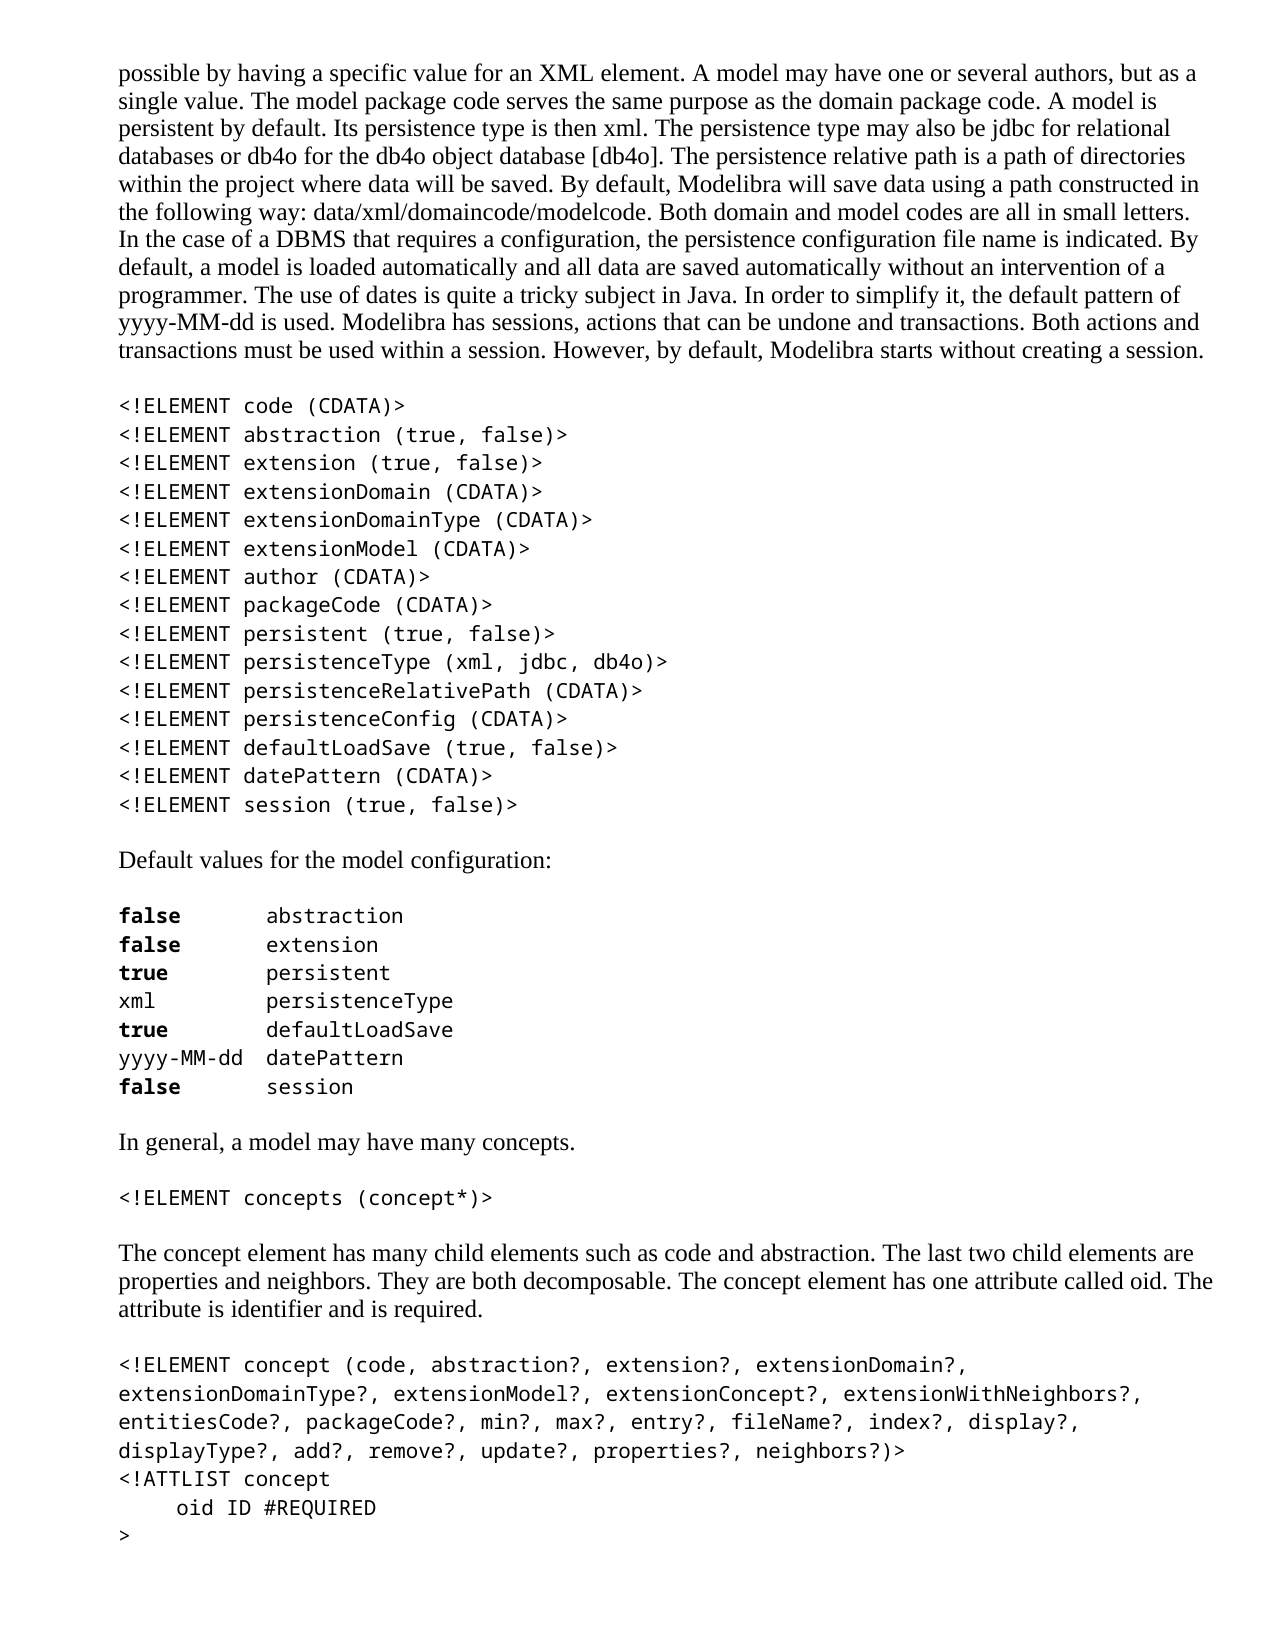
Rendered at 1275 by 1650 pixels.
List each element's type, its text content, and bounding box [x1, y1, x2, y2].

text <!ELEMENT session (true, false)> [118, 790, 1216, 818]
text > [118, 1521, 1216, 1549]
text Default values for the model configuration: [118, 846, 1216, 873]
text <!ELEMENT author (CDATA)> [118, 562, 1216, 591]
text <!ELEMENT concepts (concept*)> [118, 1183, 1216, 1212]
text <!ELEMENT persistent (true, false)> [118, 619, 1216, 647]
text oid ID #REQUIRED [118, 1493, 1216, 1521]
text xml persistenceType [118, 987, 1216, 1015]
text <!ELEMENT defaultLoadSave (true, false)> [118, 733, 1216, 761]
text <!ELEMENT concept (code, abstraction?, extension?, extensionDomain?, extensionDomainType?, extensionModel?, extensionConcept?, extensionWithNeighbors?, entitiesCode?, packageCode?, min?, max?, entry?, fileName?, index?, display?, displayType?, add?, remove?, update?, properties?, neighbors?)> [118, 1350, 1216, 1464]
text <!ELEMENT abstraction (true, false)> [118, 420, 1216, 448]
text false extension [118, 930, 1216, 958]
text <!ELEMENT extensionModel (CDATA)> [118, 534, 1216, 562]
text <!ELEMENT persistenceType (xml, jdbc, db4o)> [118, 647, 1216, 676]
text <!ELEMENT packageCode (CDATA)> [118, 591, 1216, 619]
text false session [118, 1072, 1216, 1100]
text <!ELEMENT code (CDATA)> [118, 392, 1216, 420]
text In general, a model may have many concepts. [118, 1128, 1216, 1156]
text <!ELEMENT persistenceRelativePath (CDATA)> [118, 676, 1216, 704]
text <!ELEMENT persistenceConfig (CDATA)> [118, 704, 1216, 733]
text <!ELEMENT extensionDomain (CDATA)> [118, 477, 1216, 505]
text The concept element has many child elements such as code and abstraction. The last two child elements are properties and neighbors. They are both decomposable. The concept element has one attribute called oid. The attribute is identifier and is required. [118, 1239, 1216, 1323]
text true persistent [118, 958, 1216, 987]
text <!ELEMENT extensionDomainType (CDATA)> [118, 505, 1216, 534]
text yyyy-MM-dd datePattern [118, 1043, 1216, 1072]
text <!ELEMENT datePattern (CDATA)> [118, 761, 1216, 790]
text true defaultLoadSave [118, 1015, 1216, 1043]
text <!ATTLIST concept [118, 1464, 1216, 1493]
text <!ELEMENT extension (true, false)> [118, 448, 1216, 477]
text possible by having a specific value for an XML element. A model may have one or several authors, but as a single value. The model package code serves the same purpose as the domain package code. A model is persistent by default. Its persistence type is then xml. The persistence type may also be jdbc for relational databases or db4o for the db4o object database [db4o]. The persistence relative path is a path of directories within the project where data will be saved. By default, Modelibra will save data using a path constructed in the following way: data/xml/domaincode/modelcode. Both domain and model codes are all in small letters. In the case of a DBMS that requires a configuration, the persistence configuration file name is indicated. By default, a model is loaded automatically and all data are saved automatically without an intervention of a programmer. The use of dates is quite a tricky subject in Java. In order to simplify it, the default pattern of yyyy-MM-dd is used. Modelibra has sessions, actions that can be undone and transactions. Both actions and transactions must be used within a session. However, by default, Modelibra starts without creating a session. [118, 59, 1216, 364]
text false abstraction [118, 901, 1216, 930]
